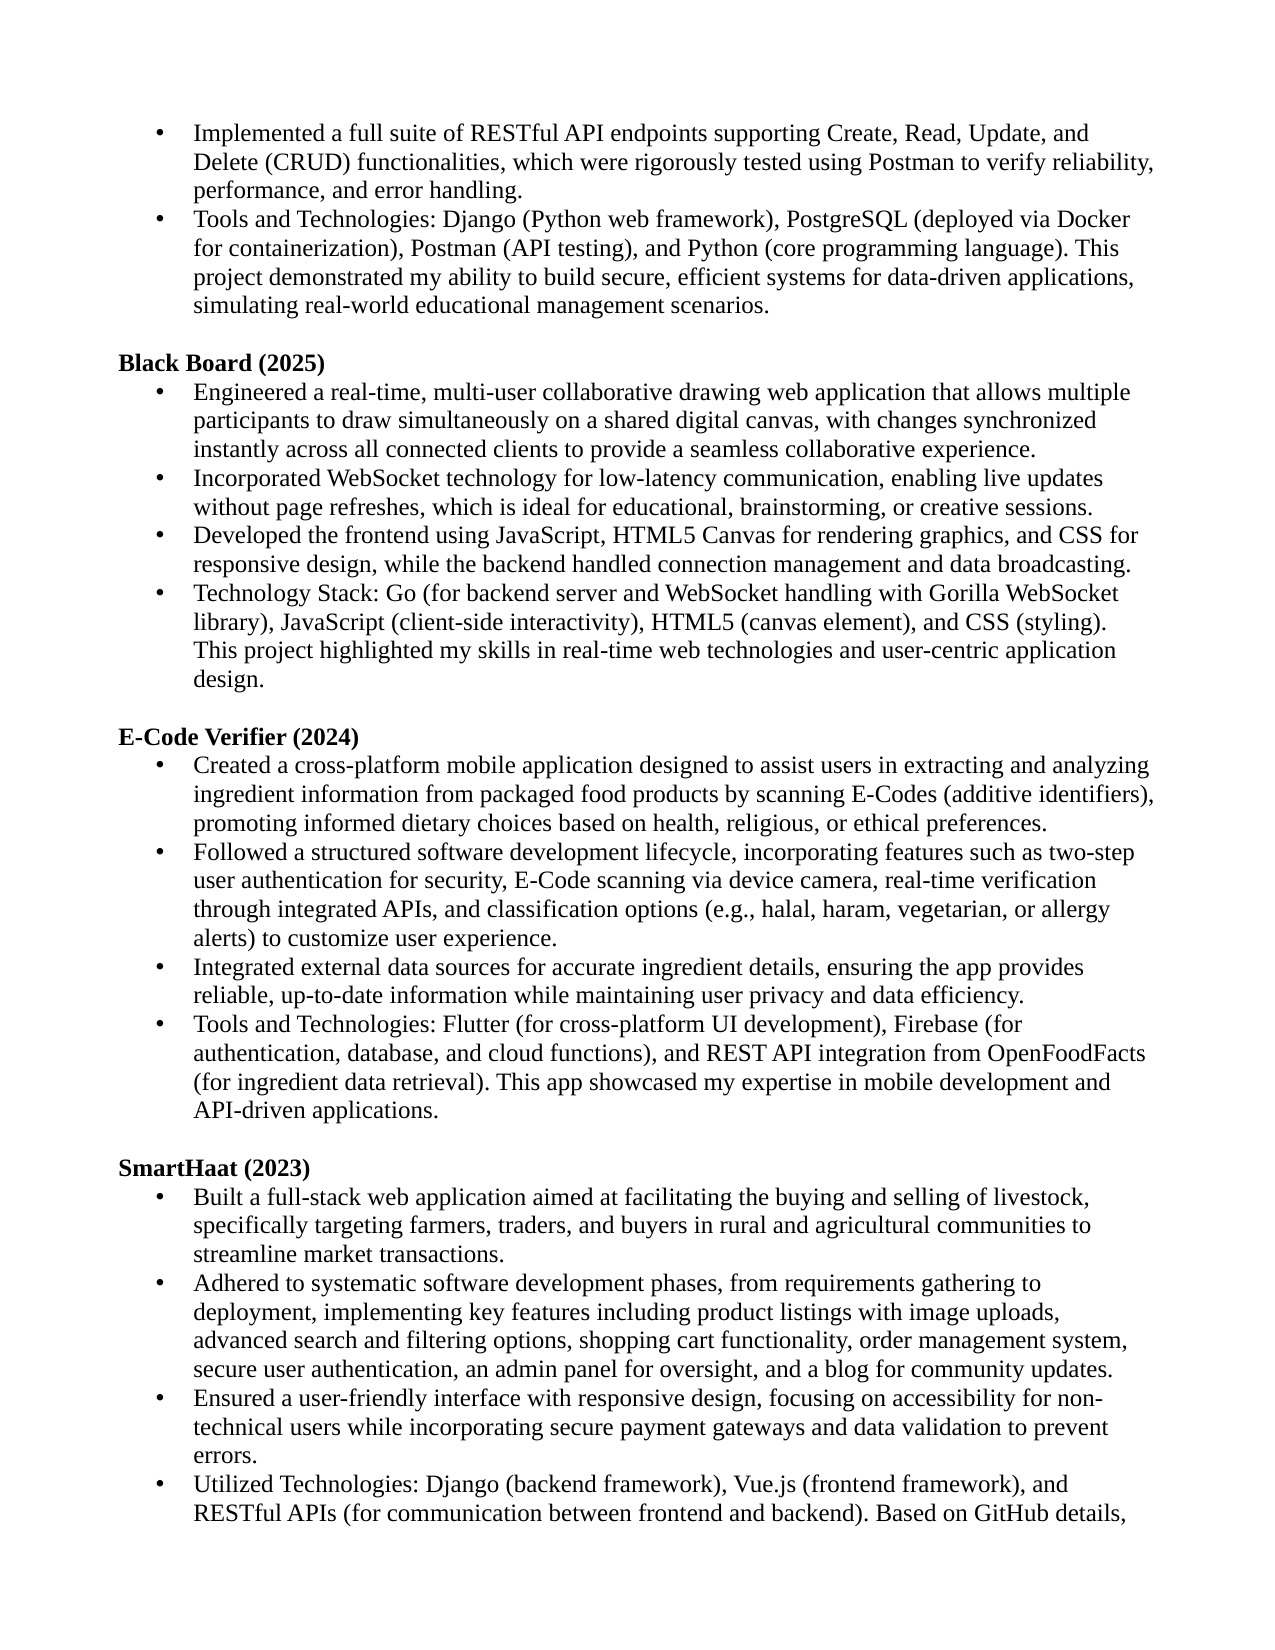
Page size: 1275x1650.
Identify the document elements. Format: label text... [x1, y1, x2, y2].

list Tools and Technologies: Django (Python web framework), PostgreSQL (deployed via Docker for containerization), Postman (API testing), and Python (core programming language). This project demonstrated my ability to build secure, efficient systems for data-driven applications, simulating real-world educational management scenarios. [156, 204, 1157, 319]
text E-Code Verifier (2024) [118, 722, 1157, 751]
list Integrated external data sources for accurate ingredient details, ensuring the app provides reliable, up-to-date information while maintaining user privacy and data efficiency. [156, 952, 1157, 1009]
list Created a cross-platform mobile application designed to assist users in extracting and analyzing ingredient information from packaged food products by scanning E-Codes (additive identifiers), promoting informed dietary choices based on health, religious, or ethical preferences. [156, 751, 1157, 837]
list Technology Stack: Go (for backend server and WebSocket handling with Gorilla WebSocket library), JavaScript (client-side interactivity), HTML5 (canvas element), and CSS (styling). This project highlighted my skills in real-time web technologies and user-centric application design. [156, 578, 1157, 693]
text Black Board (2025) [118, 348, 1157, 377]
text SmartHaat (2023) [118, 1153, 1157, 1182]
list Tools and Technologies: Flutter (for cross-platform UI development), Firebase (for authentication, database, and cloud functions), and REST API integration from OpenFoodFacts (for ingredient data retrieval). This app showcased my expertise in mobile development and API-driven applications. [156, 1009, 1157, 1124]
list Built a full-stack web application aimed at facilitating the buying and selling of livestock, specifically targeting farmers, traders, and buyers in rural and agricultural communities to streamline market transactions. [156, 1182, 1157, 1268]
list Utilized Technologies: Django (backend framework), Vue.js (frontend framework), and RESTful APIs (for communication between frontend and backend). Based on GitHub details, [156, 1469, 1157, 1527]
list Adhered to systematic software development phases, from requirements gathering to deployment, implementing key features including product listings with image uploads, advanced search and filtering options, shopping cart functionality, order management system, secure user authentication, an admin panel for oversight, and a blog for community updates. [156, 1268, 1157, 1383]
list Implemented a full suite of RESTful API endpoints supporting Create, Read, Update, and Delete (CRUD) functionalities, which were rigorously tested using Postman to verify reliability, performance, and error handling. [156, 118, 1157, 204]
list Incorporated WebSocket technology for low-latency communication, enabling live updates without page refreshes, which is ideal for educational, brainstorming, or creative sessions. [156, 463, 1157, 521]
list Engineered a real-time, multi-user collaborative drawing web application that allows multiple participants to draw simultaneously on a shared digital canvas, with changes synchronized instantly across all connected clients to provide a seamless collaborative experience. [156, 377, 1157, 463]
list Developed the frontend using JavaScript, HTML5 Canvas for rendering graphics, and CSS for responsive design, while the backend handled connection management and data broadcasting. [156, 521, 1157, 578]
list Ensured a user-friendly interface with responsive design, focusing on accessibility for non-technical users while incorporating secure payment gateways and data validation to prevent errors. [156, 1383, 1157, 1469]
list Followed a structured software development lifecycle, incorporating features such as two-step user authentication for security, E-Code scanning via device camera, real-time verification through integrated APIs, and classification options (e.g., halal, haram, vegetarian, or allergy alerts) to customize user experience. [156, 837, 1157, 952]
